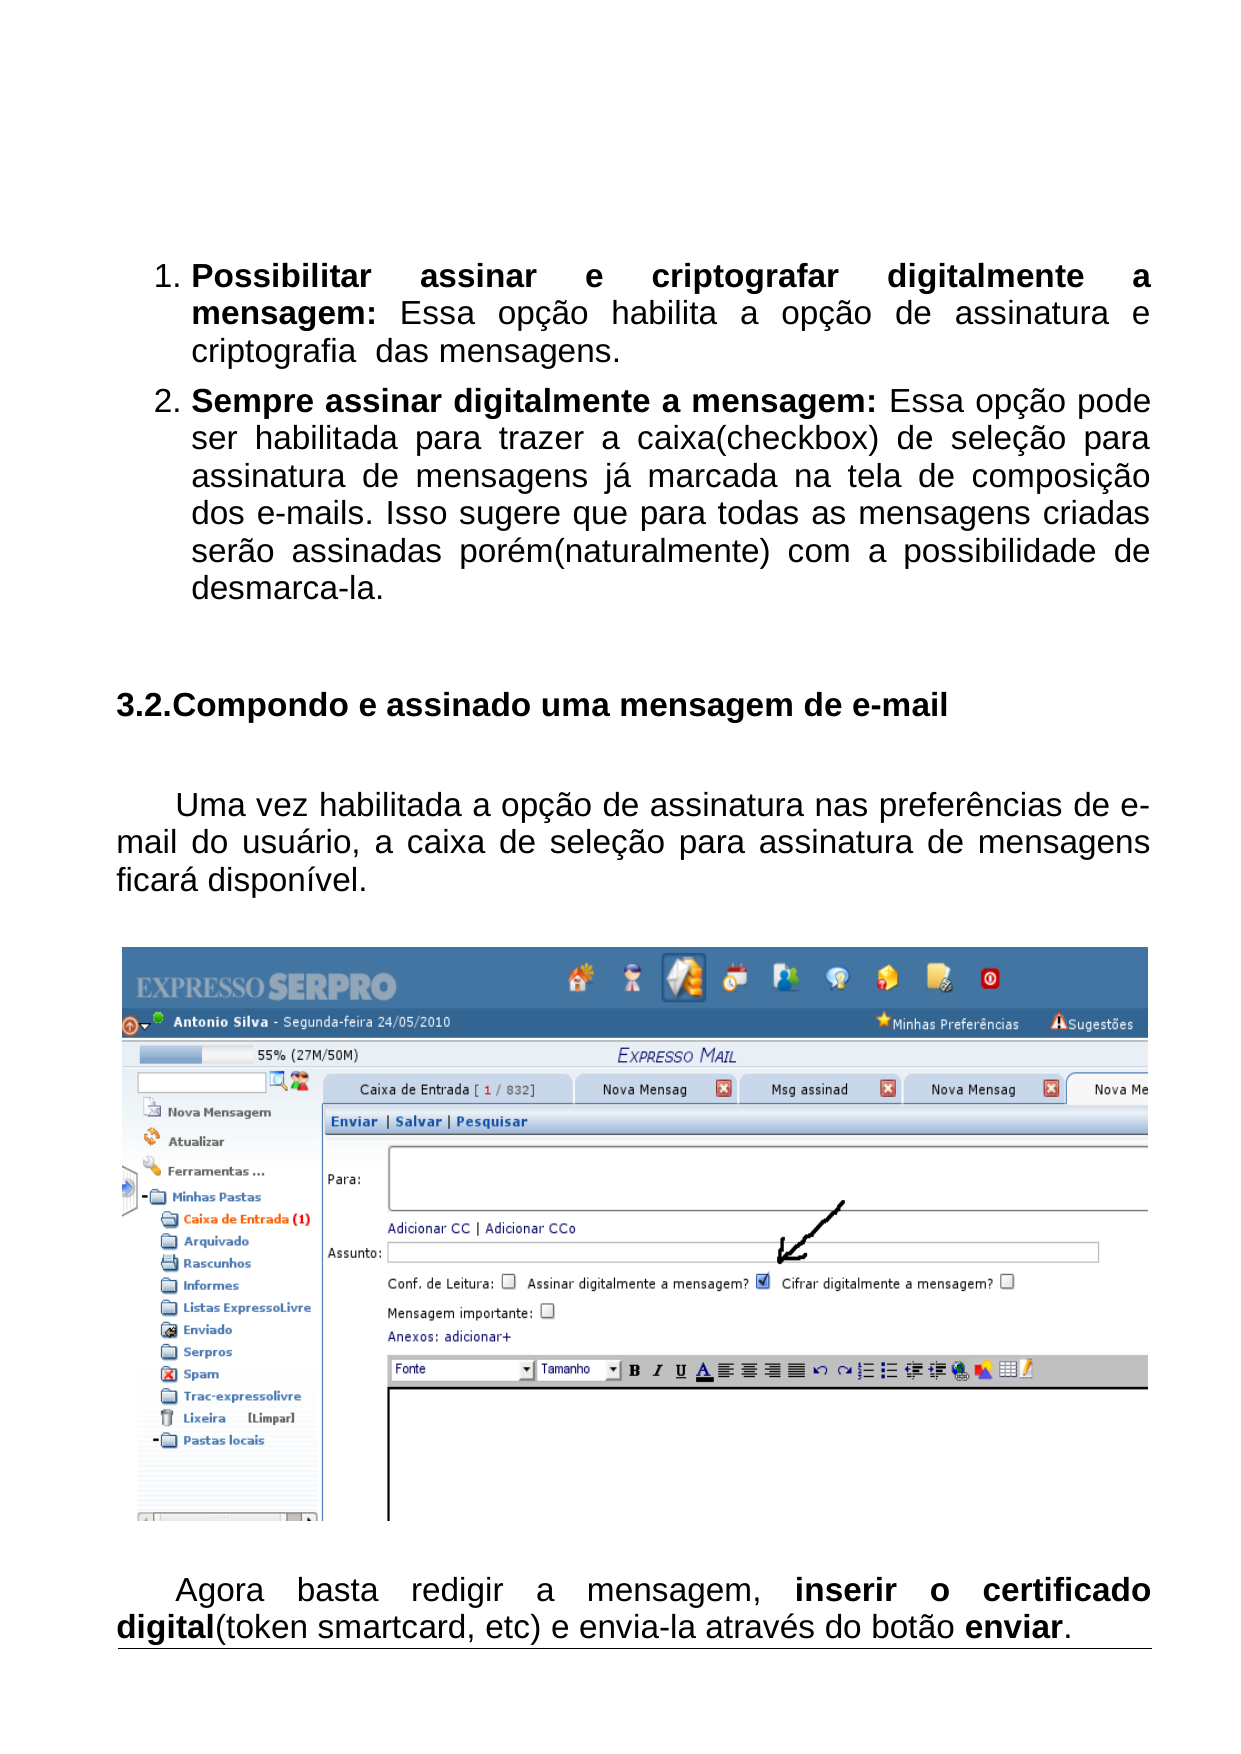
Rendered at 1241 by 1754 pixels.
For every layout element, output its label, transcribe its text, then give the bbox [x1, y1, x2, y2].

subtitle Compondo e assinado uma mensagem de e-mail [116, 686, 1152, 724]
text Uma vez habilitada a opção de assinatura nas preferências de e-mail do usuário, a caixa de seleção para assinatura de mensagens ficará disponível. [116, 785, 1152, 898]
list Possibilitar assinar e criptografar digitalmente a mensagem: Essa opção habilita a opção de assinatura e criptografia das mensagens. [153, 257, 1152, 369]
picture [122, 947, 1148, 1521]
text Agora basta redigir a mensagem, inserir o certificado digital(token smartcard, etc) e envia-la através do botão enviar. [116, 1571, 1152, 1646]
list Sempre assinar digitalmente a mensagem: Essa opção pode ser habilitada para trazer a caixa(checkbox) de seleção para assinatura de mensagens já marcada na tela de composição dos e-mails. Isso sugere que para todas as mensagens criadas serão assinadas porém(naturalmente) com a possibilidade de desmarca-la. [153, 382, 1152, 607]
